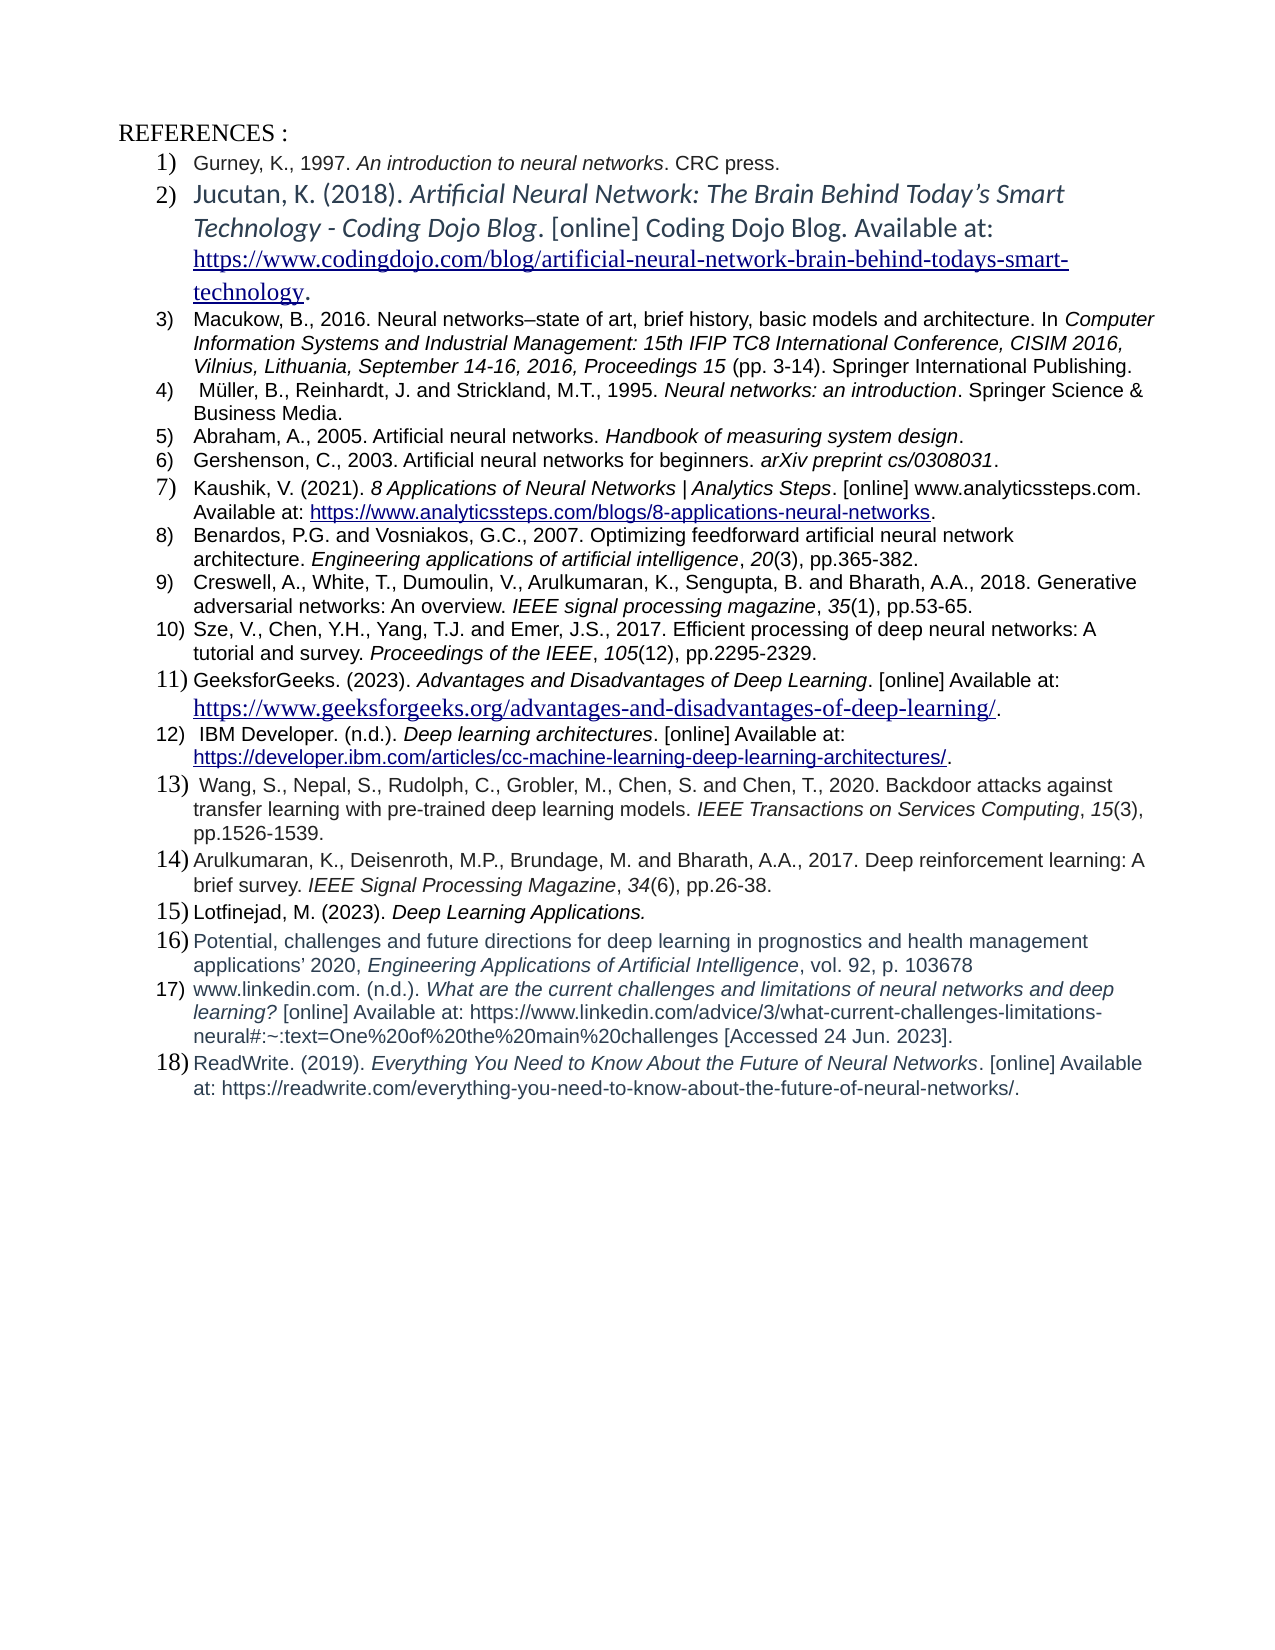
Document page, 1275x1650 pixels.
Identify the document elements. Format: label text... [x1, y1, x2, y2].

list Macukow, B., 2016. Neural networks–state of art, brief history, basic models and architecture. In Computer Information Systems and Industrial Management: 15th IFIP TC8 International Conference, CISIM 2016, Vilnius, Lithuania, September 14-16, 2016, Proceedings 15 (pp. 3-14). Springer International Publishing. [156, 307, 1157, 378]
list Müller, B., Reinhardt, J. and Strickland, M.T., 1995. Neural networks: an introduction. Springer Science & Business Media. [156, 378, 1157, 425]
list Abraham, A., 2005. Artificial neural networks. Handbook of measuring system design. [156, 425, 1157, 448]
list www.linkedin.com. (n.d.). What are the current challenges and limitations of neural networks and deep learning? [online] Available at: https://www.linkedin.com/advice/3/what-current-challenges-limitations-neural#:~:text=One%20of%20the%20main%20challenges [Accessed 24 Jun. 2023]. [156, 977, 1157, 1047]
list Benardos, P.G. and Vosniakos, G.C., 2007. Optimizing feedforward artificial neural network architecture. Engineering applications of artificial intelligence, 20(3), pp.365-382. [156, 524, 1157, 571]
list Jucutan, K. (2018). Artificial Neural Network: The Brain Behind Today’s Smart Technology - Coding Dojo Blog. [online] Coding Dojo Blog. Available at: https://www.codingdojo.com/blog/artificial-neural-network-brain-behind-todays-smart-technology. [156, 176, 1157, 307]
list Gershenson, C., 2003. Artificial neural networks for beginners. arXiv preprint cs/0308031. [156, 448, 1157, 472]
list GeeksforGeeks. (2023). Advantages and Disadvantages of Deep Learning. [online] Available at: https://www.geeksforgeeks.org/advantages-and-disadvantages-of-deep-learning/. [156, 664, 1157, 722]
list Sze, V., Chen, Y.H., Yang, T.J. and Emer, J.S., 2017. Efficient processing of deep neural networks: A tutorial and survey. Proceedings of the IEEE, 105(12), pp.2295-2329. [156, 617, 1157, 664]
list Creswell, A., White, T., Dumoulin, V., Arulkumaran, K., Sengupta, B. and Bharath, A.A., 2018. Generative adversarial networks: An overview. IEEE signal processing magazine, 35(1), pp.53-65. [156, 571, 1157, 617]
list Arulkumaran, K., Deisenroth, M.P., Brundage, M. and Bharath, A.A., 2017. Deep reinforcement learning: A brief survey. IEEE Signal Processing Magazine, 34(6), pp.26-38. [156, 844, 1157, 896]
list Gurney, K., 1997. An introduction to neural networks. CRC press. [156, 147, 1157, 176]
list Wang, S., Nepal, S., Rudolph, C., Grobler, M., Chen, S. and Chen, T., 2020. Backdoor attacks against transfer learning with pre-trained deep learning models. IEEE Transactions on Services Computing, 15(3), pp.1526-1539. [156, 769, 1157, 844]
text REFERENCES : [118, 118, 1157, 147]
list IBM Developer. (n.d.). Deep learning architectures. [online] Available at: https://developer.ibm.com/articles/cc-machine-learning-deep-learning-architectures/. [156, 722, 1157, 769]
list Lotfinejad, M. (2023). Deep Learning Applications. [156, 896, 1157, 925]
list Potential, challenges and future directions for deep learning in prognostics and health management applications’ 2020, Engineering Applications of Artificial Intelligence, vol. 92, p. 103678 [156, 925, 1157, 977]
list Kaushik, V. (2021). 8 Applications of Neural Networks | Analytics Steps. [online] www.analyticssteps.com. Available at: https://www.analyticssteps.com/blogs/8-applications-neural-networks. [156, 472, 1157, 524]
list ReadWrite. (2019). Everything You Need to Know About the Future of Neural Networks. [online] Available at: https://readwrite.com/everything-you-need-to-know-about-the-future-of-neural-networks/. [156, 1047, 1157, 1100]
